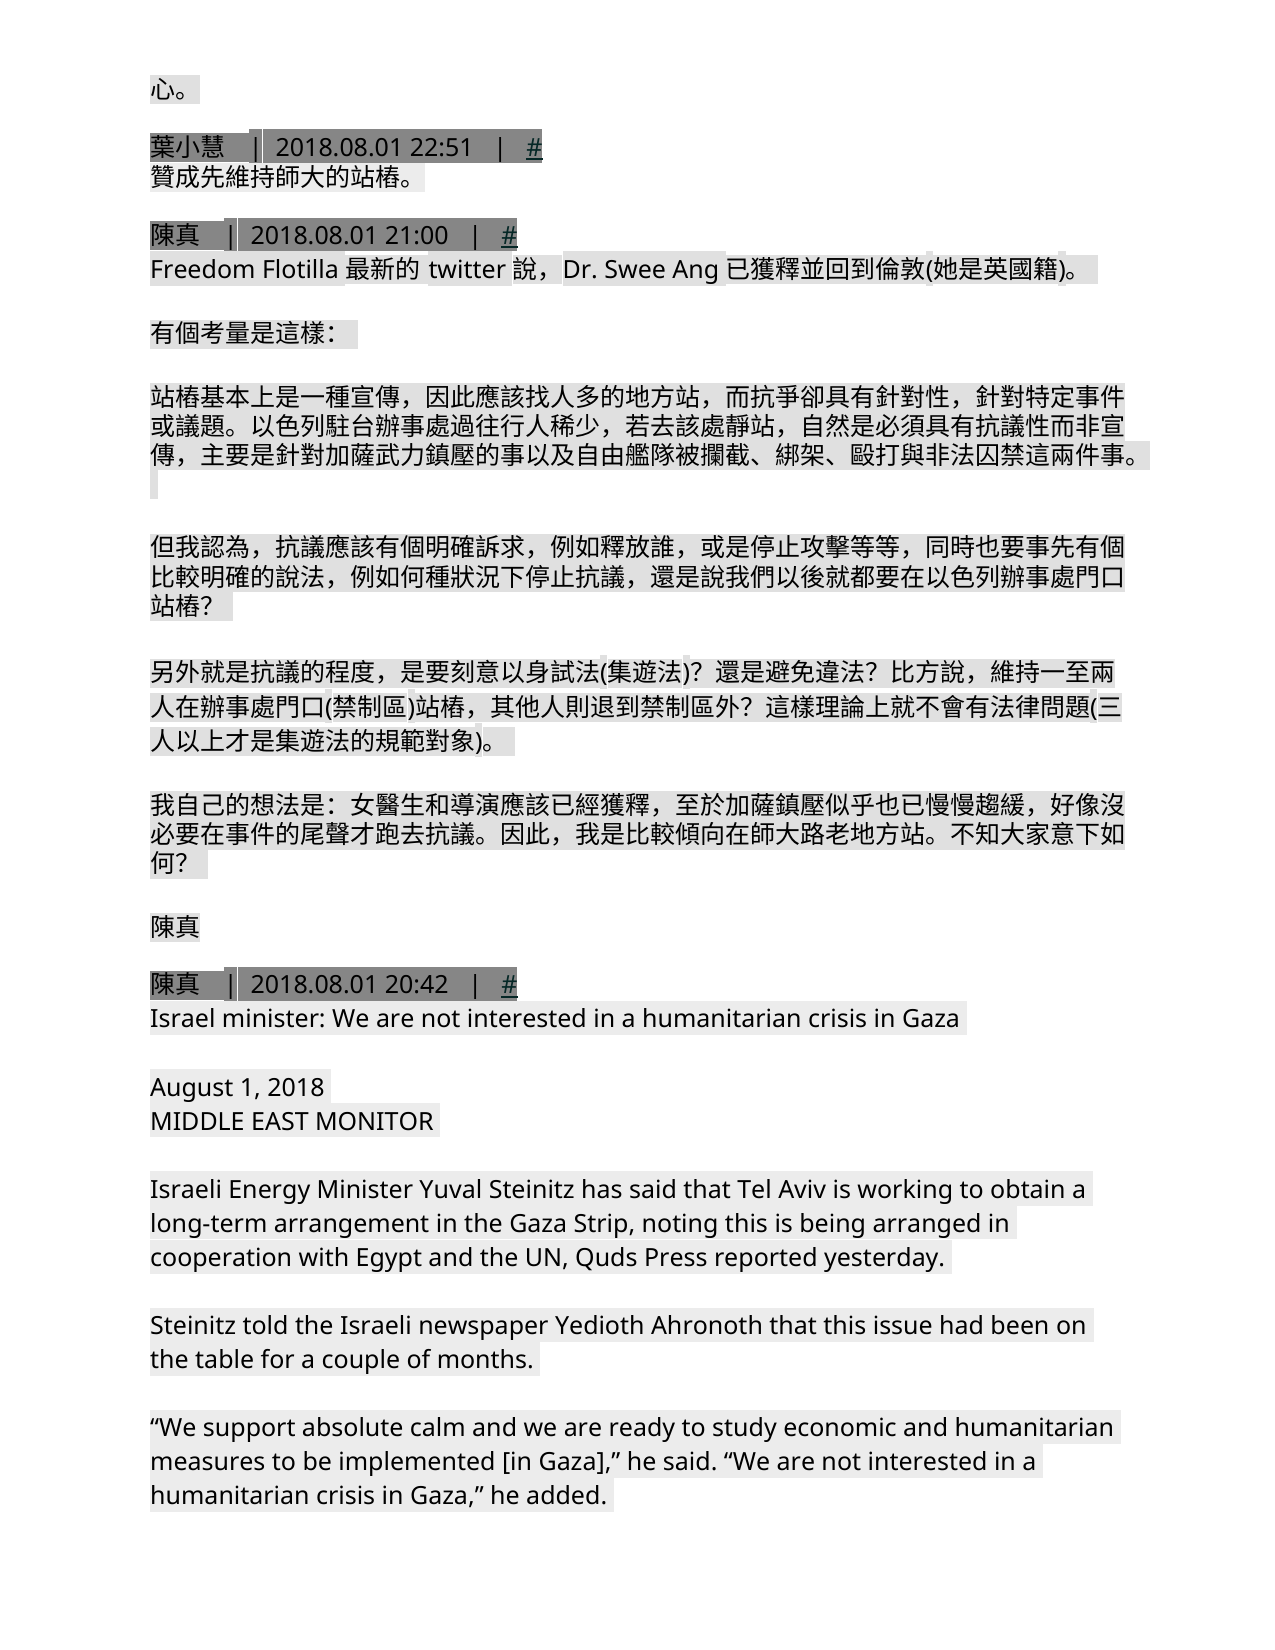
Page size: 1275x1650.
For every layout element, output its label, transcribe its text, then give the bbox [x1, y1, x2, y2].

text 教書三十年，從北海邊陲到沒落的都市角隅，生性嚴謹，每一位新生家訪必定切身親臨的我，每一學期必定與家長晤談的我，無可奈何的碰觸著各種家庭與孩子的故事。 貪婪與侵犯，偷竊與謊言，酒醉及恐嚇，家暴與亂倫，毒品與刀刃……… 我帶過學生去驗傷、驗孕。 也帶過學生住在自己家裡，避免他繼續被傷害。 當然我自己和合作的同事也被各種威脅過。 我深知教師理當負責的事務，以及無能也無權介入的灰暗。 遇到過自以為是作家的同儕，以學生的隱私誇張著自己的文筆，甚至將學校發生過的強暴案件，在半年不到的時間，迅速的將需要保護隱瞞的案情，編輯為自己校園小說新書裡的情節。 我暴怒的公開厲聲斥責：作為一位教師，這就是無恥！ 作為教育工作者，我們當然有權販賣專業技能，但是，承受家長與孩子絕對的信任，心靈的信任，我們是可以販賣心靈與信任的嗎？ 第一次看到這本書，感受到的是同樣的憤怒。 你的孩子不是你的孩子！ 寫一本虛擬的小說，怎樣的情節取材都是作者的自由與權力。 做為一位教師可以寫出學生的隱私嗎？還標榜著「真實事件」！ 家庭教師不就是教師嗎？還是更親密的私屬教師！不是同樣承受著心靈的信任嗎？否則這一切的心聲，你從何而知？ 教育工作者該做的，是盡己所能的彌補孩子的心靈，還是販賣他的心靈？應該想盡辦法修補孩子與家長的裂痕，還是更加撕扯這樣的裂痕？ 誰能憑藉一己的主觀來判斷親子之間的愛與錯誤？ 所謂的真實案件，不是應該只存在心理輔導中心私密的檔案夾裡面嗎？不是只能在以協助與救助的目的下，心疼又理性的討論嗎？誰有權利將親子之間的真實轉化為眾所周知的紀錄與影視？ 而社會的推波助瀾，是真的因為「愛與同情」，還是只為了證實「我比這種父母更優秀更懂得愛我的孩子都教得很好我很開放開明」，甚至是見獵心喜的「窺視心態」？ 販賣！購買！ 愛與同情的販賣與購買！ 愛與同情的窺視！ 我努力寫課堂上的實務教學，我從不寫學生的家庭故事，我販賣教育的概念、知識與技能，我從不販賣自我與孩子的心靈。 至今深夜思及許多孩子與家長悲傷的故事，仍然歷歷在目，如無主的飛絮飄零於夢裡風裡，令我懷想、心碎，無從補救，無從期待，惘然嘆息。 那是我最深層的心痛與心愛，我的惻隱，我的是非，我所以被稱為「人」的根本所在。 沒有這樣的痛與愛，連作為一個人都不足，何況為師。 這位作者，期待與缺乏的是甚麼？ 商人推動的又是甚麼？ 當社會每每掀起一個望似驚天的浪濤時，掀起一個貌似清心化濁的浪濤時，或許，作為一個人，一位教師，一個家長，我們都該返身自省，找尋深層的根基之處，對照一下初始之心。 [150, 75, 1125, 104]
text 陳真 | 2018.08.01 21:00 | # [150, 217, 1125, 251]
text 陳真 | 2018.08.01 20:42 | # [150, 967, 1125, 1001]
text 葉小慧 | 2018.08.01 22:51 | # [150, 129, 1125, 163]
text 贊成先維持師大的站樁。 [150, 163, 1125, 192]
text Israel minister: We are not interested in a humanitarian crisis in Gaza August 1, 2018 MIDDLE EAST MONITOR Israeli Energy Minister Yuval Steinitz has said that Tel Aviv is working to obtain a long-term arrangement in the Gaza Strip, noting this is being arranged in cooperation with Egypt and the UN, Quds Press reported yesterday. Steinitz told the Israeli newspaper Yedioth Ahronoth that this issue had been on the table for a couple of months. “We support absolute calm and we are ready to study economic and humanitarian measures to be implemented [in Gaza],” he said. “We are not interested in a humanitarian crisis in Gaza,” he added. [150, 1001, 1125, 1546]
text Freedom Flotilla 最新的 twitter 說，Dr. Swee Ang 已獲釋並回到倫敦(她是英國籍)。 有個考量是這樣： 站樁基本上是一種宣傳，因此應該找人多的地方站，而抗爭卻具有針對性，針對特定事件或議題。以色列駐台辦事處過往行人稀少，若去該處靜站，自然是必須具有抗議性而非宣傳，主要是針對加薩武力鎮壓的事以及自由艦隊被攔截、綁架、毆打與非法囚禁這兩件事。 但我認為，抗議應該有個明確訴求，例如釋放誰，或是停止攻擊等等，同時也要事先有個比較明確的說法，例如何種狀況下停止抗議，還是說我們以後就都要在以色列辦事處門口站樁？ 另外就是抗議的程度，是要刻意以身試法(集遊法)？還是避免違法？比方說，維持一至兩人在辦事處門口(禁制區)站樁，其他人則退到禁制區外？這樣理論上就不會有法律問題(三人以上才是集遊法的規範對象)。 我自己的想法是：女醫生和導演應該已經獲釋，至於加薩鎮壓似乎也已慢慢趨緩，好像沒必要在事件的尾聲才跑去抗議。因此，我是比較傾向在師大路老地方站。不知大家意下如何？ 陳真 [150, 251, 1125, 942]
